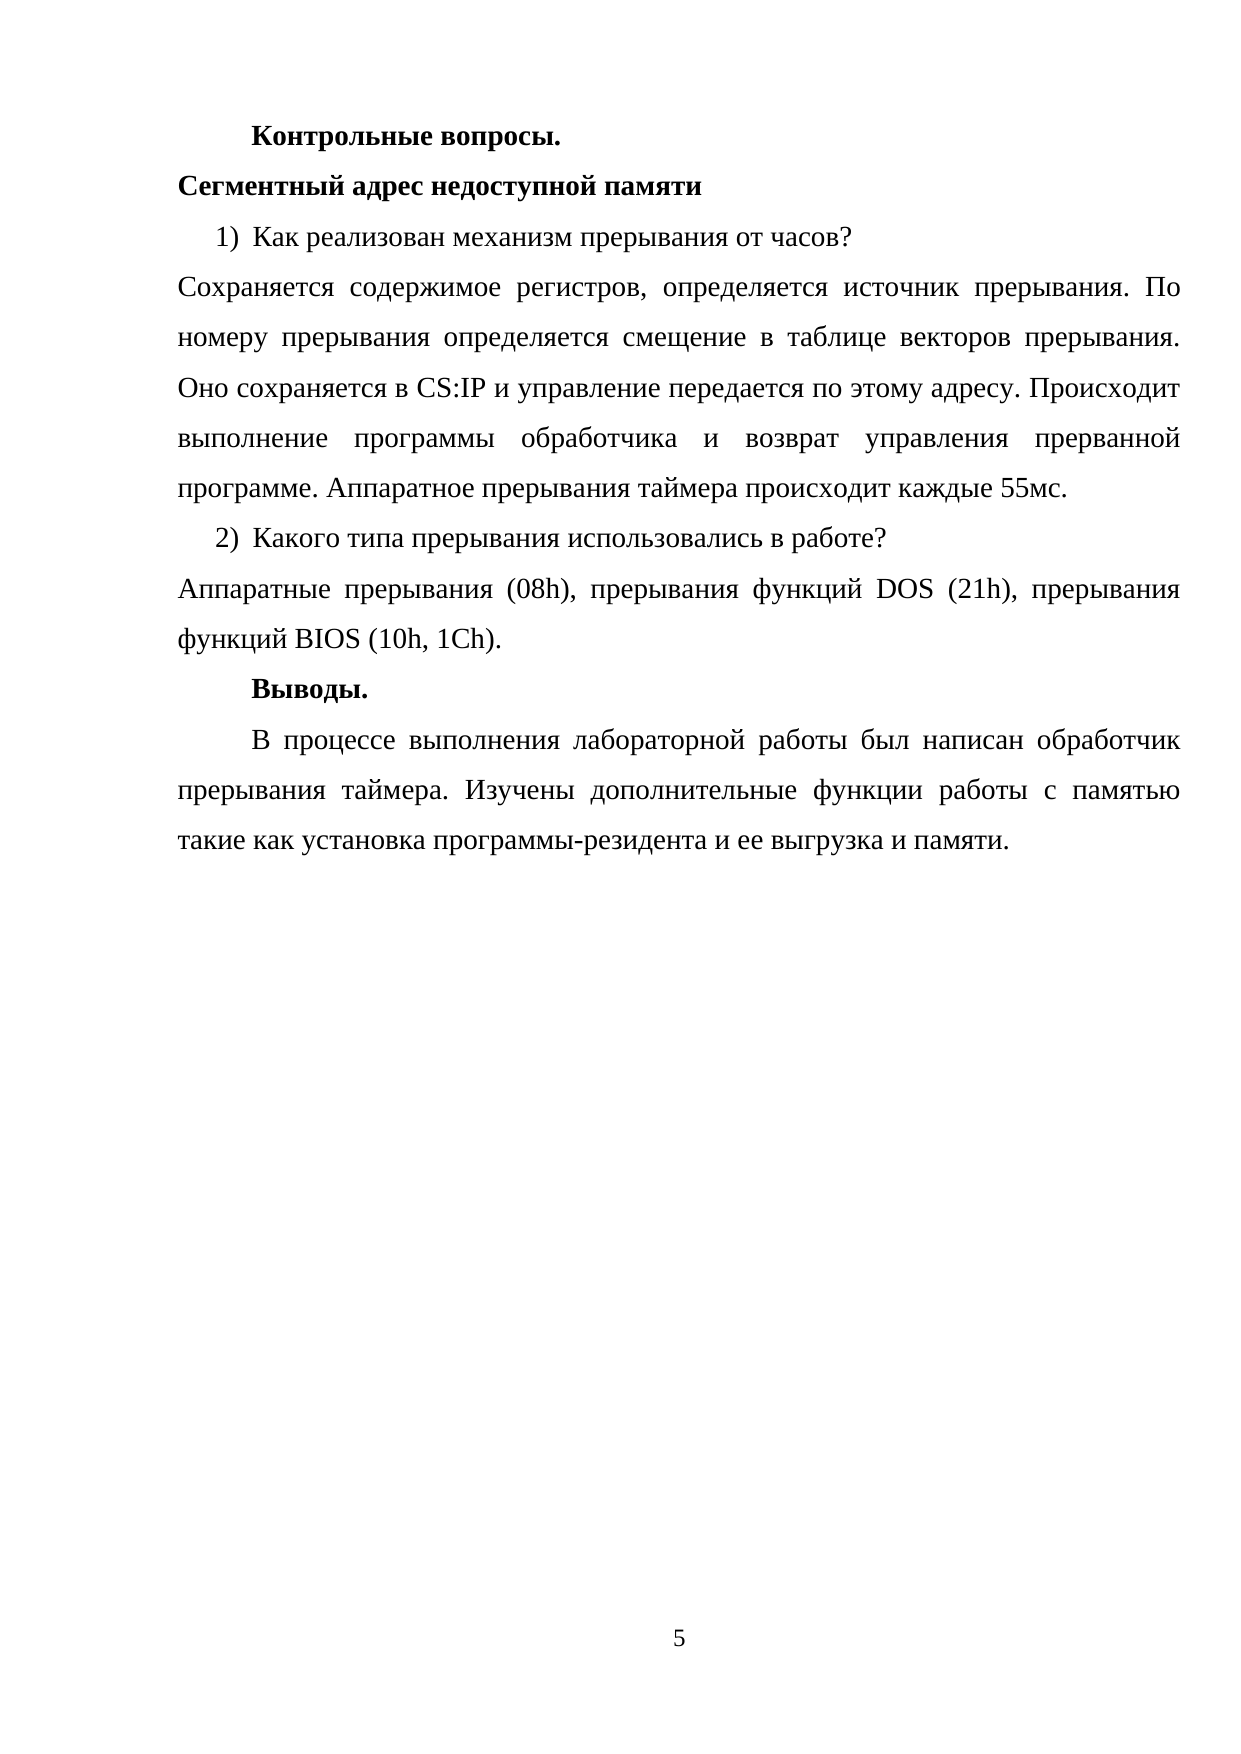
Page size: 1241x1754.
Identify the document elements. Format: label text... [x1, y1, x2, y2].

list Как реализован механизм прерывания от часов? [215, 219, 1181, 252]
text Выводы. [177, 672, 1181, 705]
list Какого типа прерывания использовались в работе? [215, 521, 1181, 554]
text Сохраняется содержимое регистров, определяется источник прерывания. По номеру прерывания определяется смещение в таблице векторов прерывания. Оно сохраняется в CS:IP и управление передается по этому адресу. Происходит выполнение программы обработчика и возврат управления прерванной программе. Аппаратное прерывания таймера происходит каждые 55мс. [177, 269, 1181, 504]
text В процессе выполнения лабораторной работы был написан обработчик прерывания таймера. Изучены дополнительные функции работы с памятью такие как установка программы-резидента и ее выгрузка и памяти. [177, 722, 1181, 856]
text Аппаратные прерывания (08h), прерывания функций DOS (21h), прерывания функций BIOS (10h, 1Ch). [177, 571, 1181, 655]
text Контрольные вопросы. [177, 118, 1181, 152]
text Сегментный адрес недоступной памяти [177, 168, 1181, 202]
